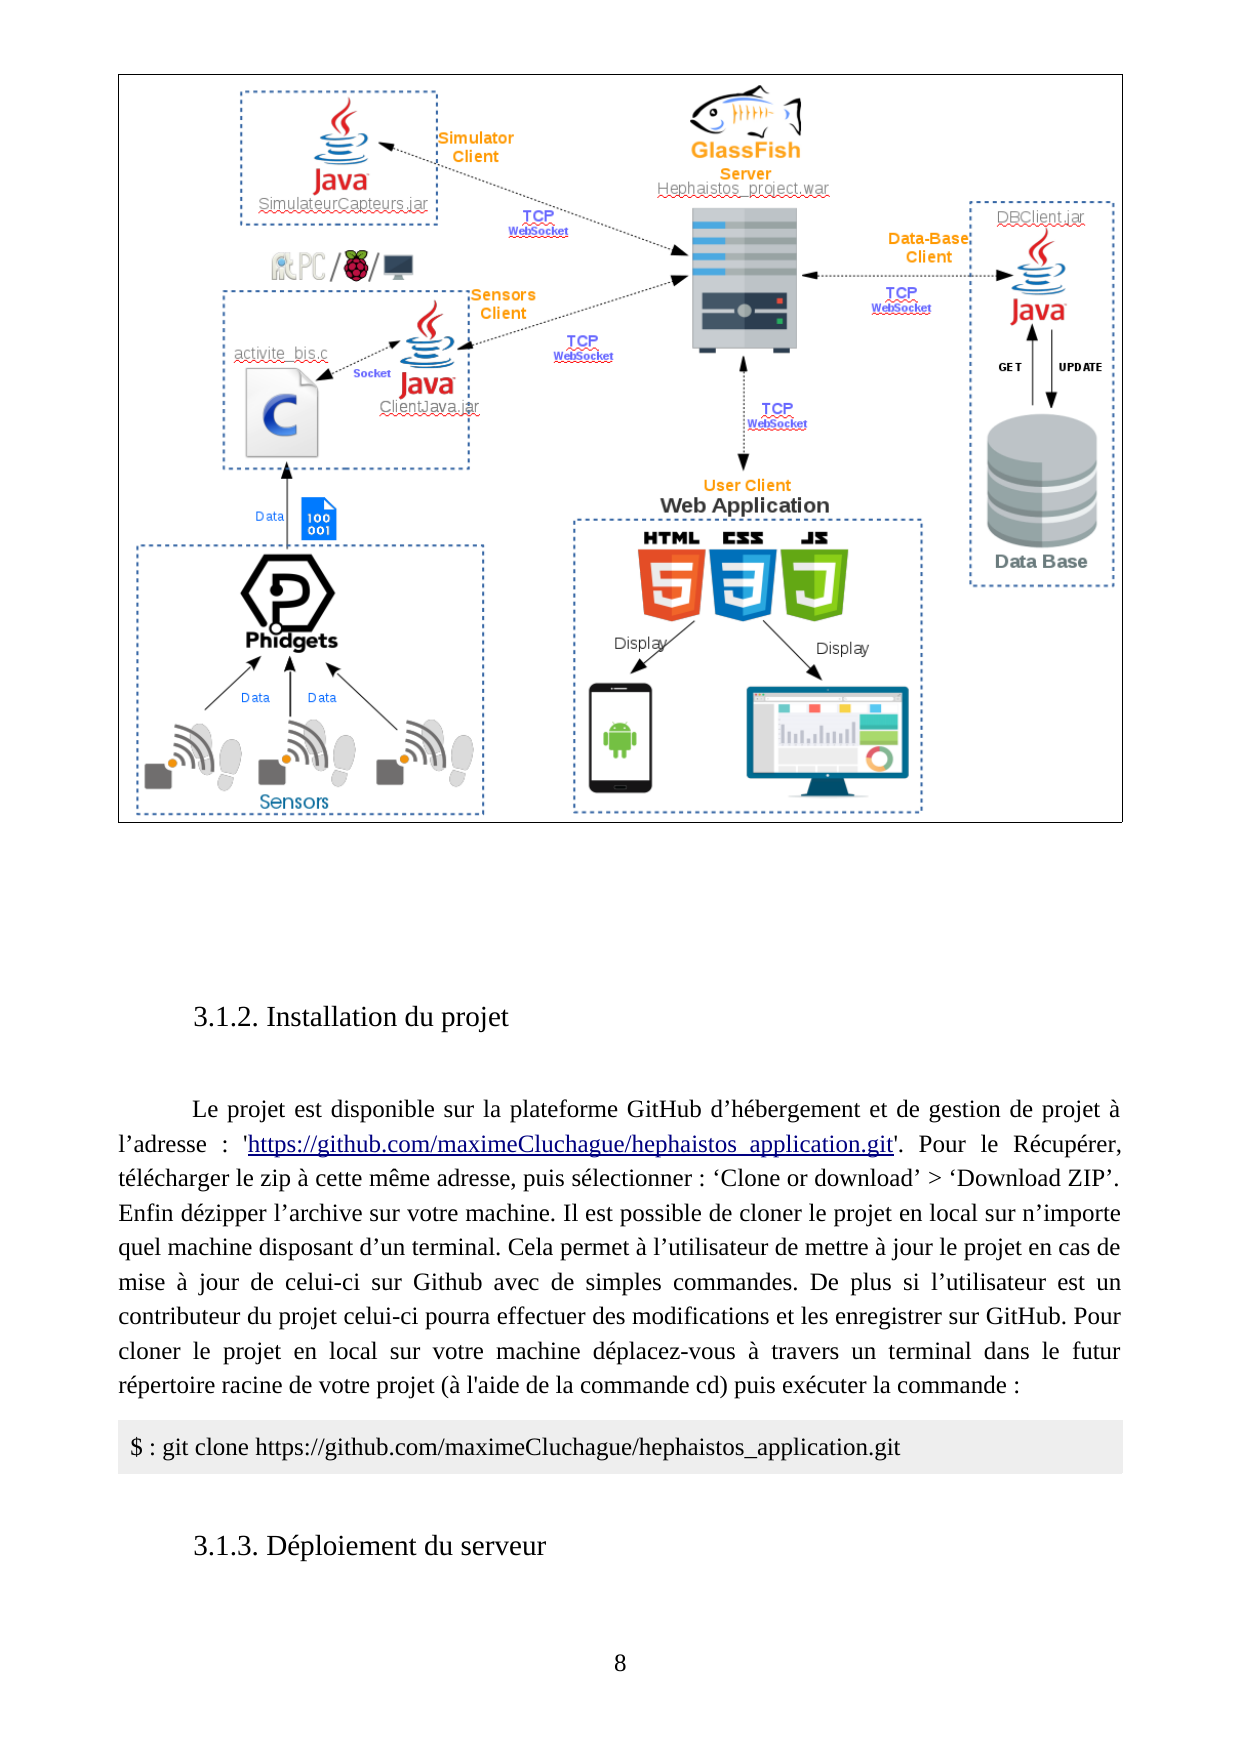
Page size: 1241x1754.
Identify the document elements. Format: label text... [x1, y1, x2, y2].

subtitle 3.1.2. Installation du projet [118, 999, 1122, 1032]
text Le projet est disponible sur la plateforme GitHub d’hébergement et de gestion de projet à l’adresse : 'https://github.com/maximeCluchague/hephaistos_application.git'. Pour le Récupérer, télécharger le zip à cette même adresse, puis sélectionner : ‘Clone or download’ > ‘Download ZIP’. Enfin dézipper l’archive sur votre machine. Il est possible de cloner le projet en local sur n’importe quel machine disposant d’un terminal. Cela permet à l’utilisateur de mettre à jour le projet en cas de mise à jour de celui-ci sur Github avec de simples commandes. De plus si l’utilisateur est un contributeur du projet celui-ci pourra effectuer des modifications et les enregistrer sur GitHub. Pour cloner le projet en local sur votre machine déplacez-vous à travers un terminal dans le futur répertoire racine de votre projet (à l'aide de la commande cd) puis exécuter la commande : [118, 1094, 1122, 1399]
picture [121, 77, 1119, 819]
subtitle 3.1.3. Déploiement du serveur [118, 1528, 1122, 1562]
text $ : git clone https://github.com/maximeCluchague/hephaistos_application.git [119, 1421, 1122, 1473]
